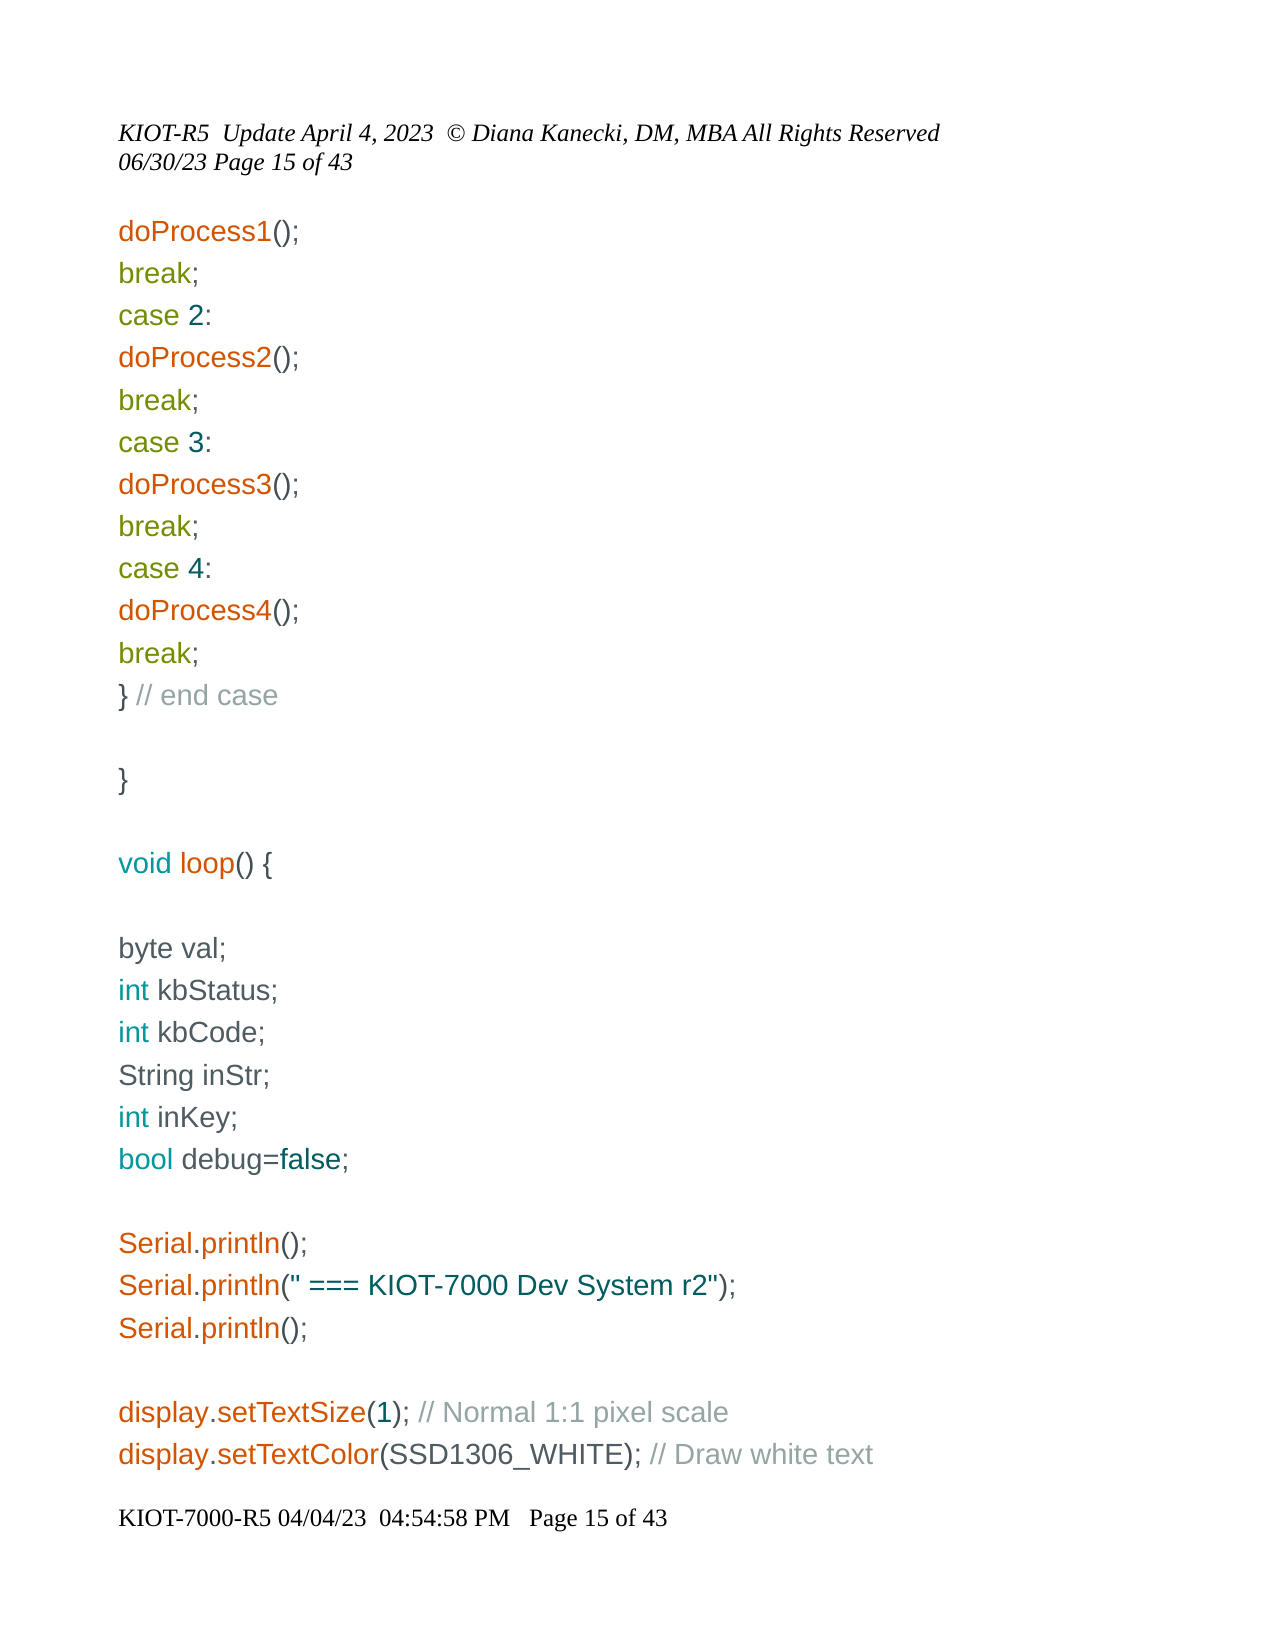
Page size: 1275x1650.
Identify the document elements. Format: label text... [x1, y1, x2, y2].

text break; [118, 627, 1157, 669]
text case 2: [118, 289, 1157, 332]
text void loop() { [118, 838, 1157, 880]
text byte val; [118, 922, 1157, 964]
text break; [118, 374, 1157, 416]
text case 4: [118, 543, 1157, 585]
text int inKey; [118, 1091, 1157, 1133]
text display.setTextColor(SSD1306_WHITE); // Draw white text [118, 1428, 1157, 1471]
text doProcess4(); [118, 585, 1157, 627]
text break; [118, 247, 1157, 289]
text int kbCode; [118, 1007, 1157, 1049]
text Serial.println(); [118, 1302, 1157, 1344]
text int kbStatus; [118, 964, 1157, 1007]
text String inStr; [118, 1049, 1157, 1091]
text } // end case [118, 669, 1157, 711]
text doProcess3(); [118, 458, 1157, 500]
text doProcess1(); [118, 205, 1157, 247]
text doProcess2(); [118, 332, 1157, 374]
text display.setTextSize(1); // Normal 1:1 pixel scale [118, 1386, 1157, 1428]
text } [118, 753, 1157, 796]
text case 3: [118, 416, 1157, 458]
text bool debug=false; [118, 1133, 1157, 1175]
text break; [118, 500, 1157, 543]
text Serial.println(" === KIOT-7000 Dev System r2"); [118, 1260, 1157, 1302]
text Serial.println(); [118, 1218, 1157, 1260]
